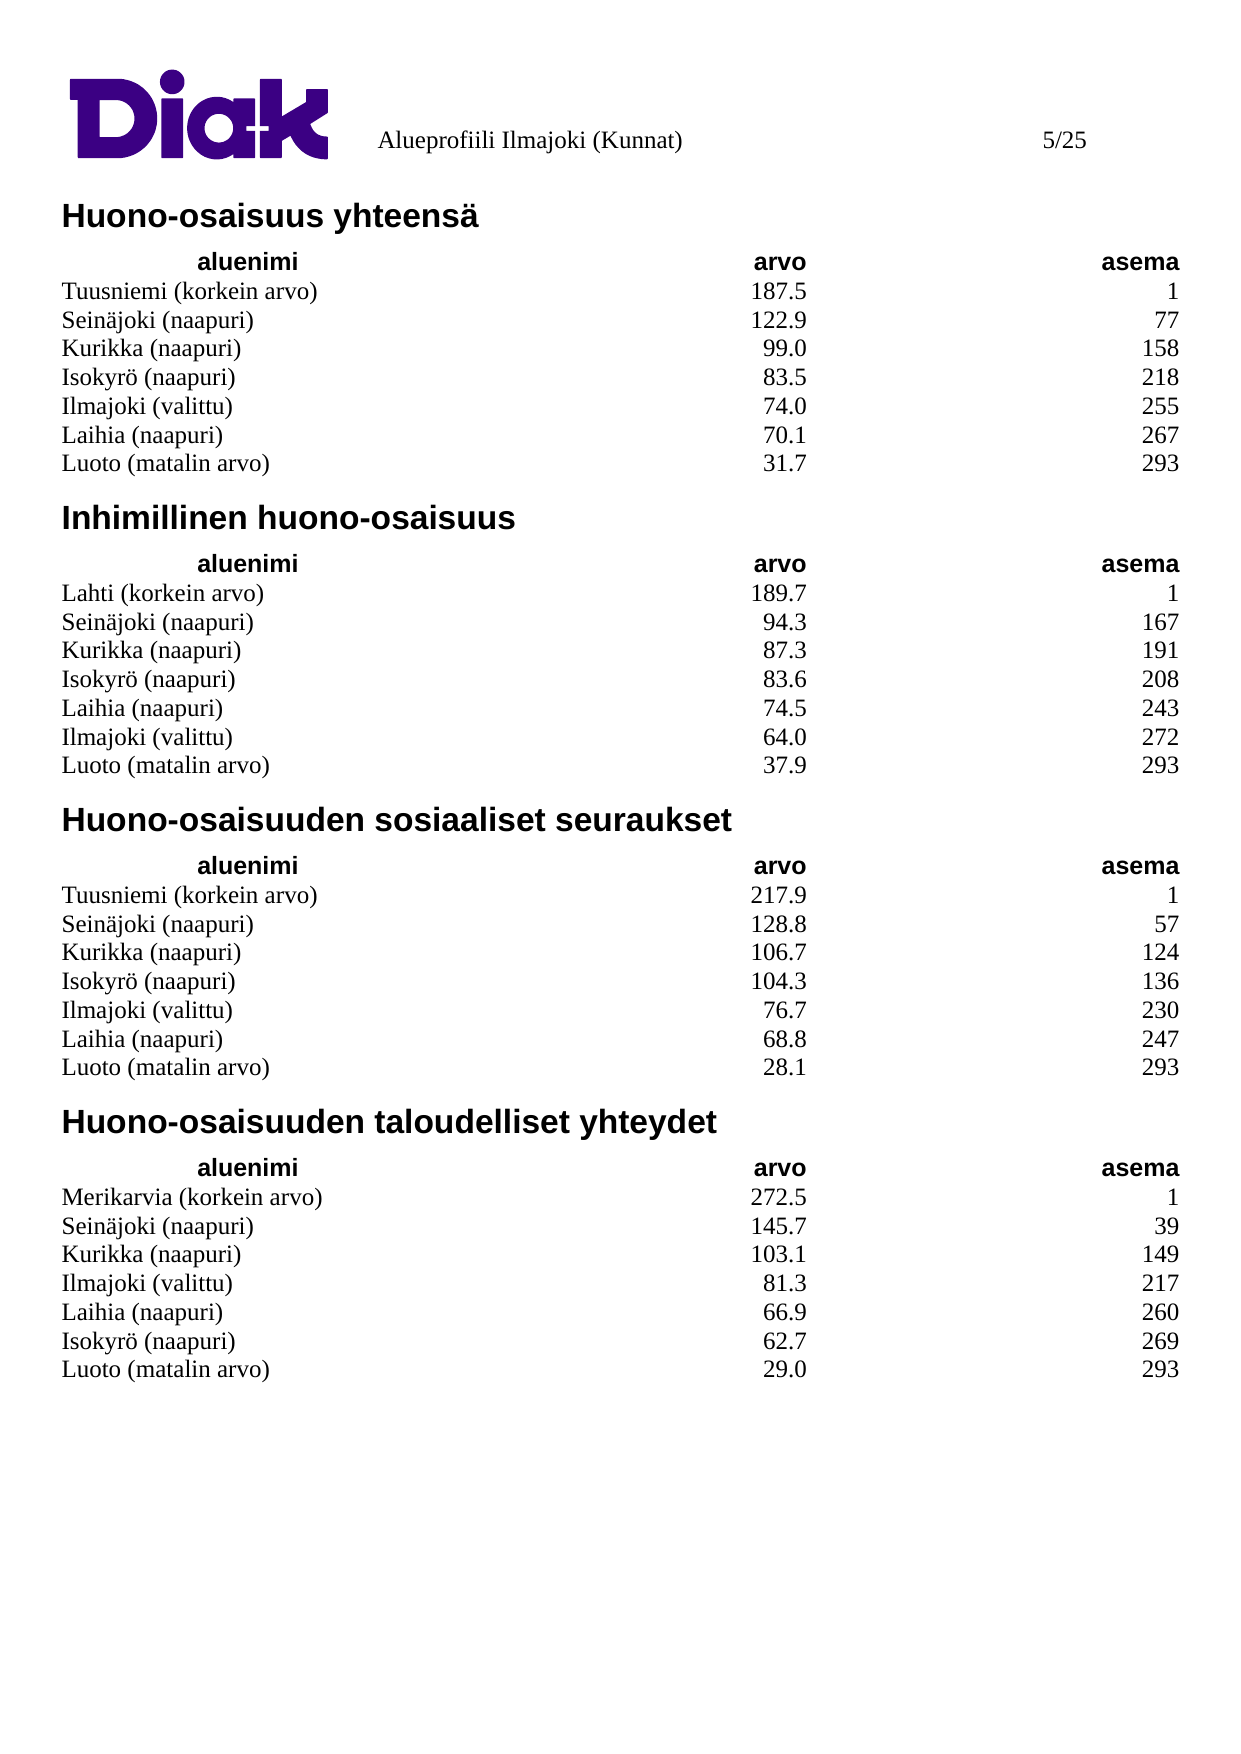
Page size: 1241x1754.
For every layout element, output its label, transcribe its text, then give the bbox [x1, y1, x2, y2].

table_cell Kurikka (naapuri) [61, 334, 434, 362]
table_cell Isokyrö (naapuri) [61, 664, 434, 693]
table_cell 74.0 [434, 391, 806, 420]
table_cell Ilmajoki (valittu) [61, 1268, 434, 1297]
table_cell 70.1 [434, 420, 806, 448]
subtitle Huono-osaisuuden taloudelliset yhteydet [61, 1102, 1179, 1141]
table_cell 243 [806, 693, 1179, 722]
table_cell 62.7 [434, 1326, 806, 1354]
table_header asema [806, 549, 1179, 578]
table_cell Luoto (matalin arvo) [61, 751, 434, 779]
table_cell 124 [806, 938, 1179, 966]
table_cell 83.6 [434, 664, 806, 693]
table_cell 29.0 [434, 1355, 806, 1383]
table_cell Luoto (matalin arvo) [61, 449, 434, 477]
table_cell 208 [806, 664, 1179, 693]
table_cell Laihia (naapuri) [61, 420, 434, 448]
table_cell 83.5 [434, 362, 806, 391]
table_cell 57 [806, 909, 1179, 937]
table_cell 145.7 [434, 1211, 806, 1239]
subtitle Huono-osaisuuden sosiaaliset seuraukset [61, 800, 1179, 839]
table_cell 136 [806, 966, 1179, 995]
table_cell 1 [806, 578, 1179, 607]
table_cell 191 [806, 636, 1179, 664]
table_cell Kurikka (naapuri) [61, 636, 434, 664]
table_cell Laihia (naapuri) [61, 693, 434, 722]
table_cell 218 [806, 362, 1179, 391]
table_cell 255 [806, 391, 1179, 420]
table_header aluenimi [61, 851, 434, 880]
table_cell 272 [806, 722, 1179, 751]
table_cell Ilmajoki (valittu) [61, 722, 434, 751]
table_cell Seinäjoki (naapuri) [61, 909, 434, 937]
table_header aluenimi [61, 247, 434, 276]
table_cell Ilmajoki (valittu) [61, 391, 434, 420]
table_cell Luoto (matalin arvo) [61, 1053, 434, 1081]
table_cell 217 [806, 1268, 1179, 1297]
table_header asema [806, 1153, 1179, 1182]
table_cell 39 [806, 1211, 1179, 1239]
table_cell 76.7 [434, 995, 806, 1024]
table_cell Tuusniemi (korkein arvo) [61, 880, 434, 909]
table_cell 293 [806, 751, 1179, 779]
table_cell Isokyrö (naapuri) [61, 966, 434, 995]
table_cell 293 [806, 1053, 1179, 1081]
table_cell 122.9 [434, 305, 806, 333]
table_cell Merikarvia (korkein arvo) [61, 1182, 434, 1211]
table_cell Seinäjoki (naapuri) [61, 305, 434, 333]
table_cell Lahti (korkein arvo) [61, 578, 434, 607]
table_cell Seinäjoki (naapuri) [61, 607, 434, 636]
table_cell 272.5 [434, 1182, 806, 1211]
table_cell 37.9 [434, 751, 806, 779]
table_cell Tuusniemi (korkein arvo) [61, 276, 434, 305]
table_header arvo [434, 549, 806, 578]
table_cell 1 [806, 276, 1179, 305]
table_cell 260 [806, 1297, 1179, 1326]
table_cell 247 [806, 1024, 1179, 1052]
table_cell 31.7 [434, 449, 806, 477]
table_header asema [806, 851, 1179, 880]
table_cell 293 [806, 449, 1179, 477]
table_cell 269 [806, 1326, 1179, 1354]
table_cell 217.9 [434, 880, 806, 909]
table_cell Seinäjoki (naapuri) [61, 1211, 434, 1239]
table_header arvo [434, 851, 806, 880]
table_cell 74.5 [434, 693, 806, 722]
table_cell 99.0 [434, 334, 806, 362]
table_cell 106.7 [434, 938, 806, 966]
table_cell 28.1 [434, 1053, 806, 1081]
table_cell 267 [806, 420, 1179, 448]
table_cell 94.3 [434, 607, 806, 636]
table_cell 167 [806, 607, 1179, 636]
table_cell 189.7 [434, 578, 806, 607]
table_header arvo [434, 247, 806, 276]
table_cell 128.8 [434, 909, 806, 937]
table_header aluenimi [61, 1153, 434, 1182]
table_cell Luoto (matalin arvo) [61, 1355, 434, 1383]
table_cell 187.5 [434, 276, 806, 305]
table_cell 149 [806, 1240, 1179, 1268]
table_cell Kurikka (naapuri) [61, 938, 434, 966]
table_cell 81.3 [434, 1268, 806, 1297]
subtitle Inhimillinen huono-osaisuus [61, 498, 1179, 537]
table_cell Isokyrö (naapuri) [61, 362, 434, 391]
table_header arvo [434, 1153, 806, 1182]
table_cell 87.3 [434, 636, 806, 664]
table_cell Isokyrö (naapuri) [61, 1326, 434, 1354]
table_cell 77 [806, 305, 1179, 333]
table_cell Laihia (naapuri) [61, 1024, 434, 1052]
table_header asema [806, 247, 1179, 276]
table_cell 1 [806, 880, 1179, 909]
table_cell 104.3 [434, 966, 806, 995]
table_cell 293 [806, 1355, 1179, 1383]
table_cell 66.9 [434, 1297, 806, 1326]
subtitle Huono-osaisuus yhteensä [61, 196, 1179, 235]
table_cell Ilmajoki (valittu) [61, 995, 434, 1024]
table_cell 68.8 [434, 1024, 806, 1052]
table_cell Kurikka (naapuri) [61, 1240, 434, 1268]
table_cell 1 [806, 1182, 1179, 1211]
table_cell 158 [806, 334, 1179, 362]
table_cell 103.1 [434, 1240, 806, 1268]
table_cell 64.0 [434, 722, 806, 751]
table_header aluenimi [61, 549, 434, 578]
table_cell 230 [806, 995, 1179, 1024]
table_cell Laihia (naapuri) [61, 1297, 434, 1326]
